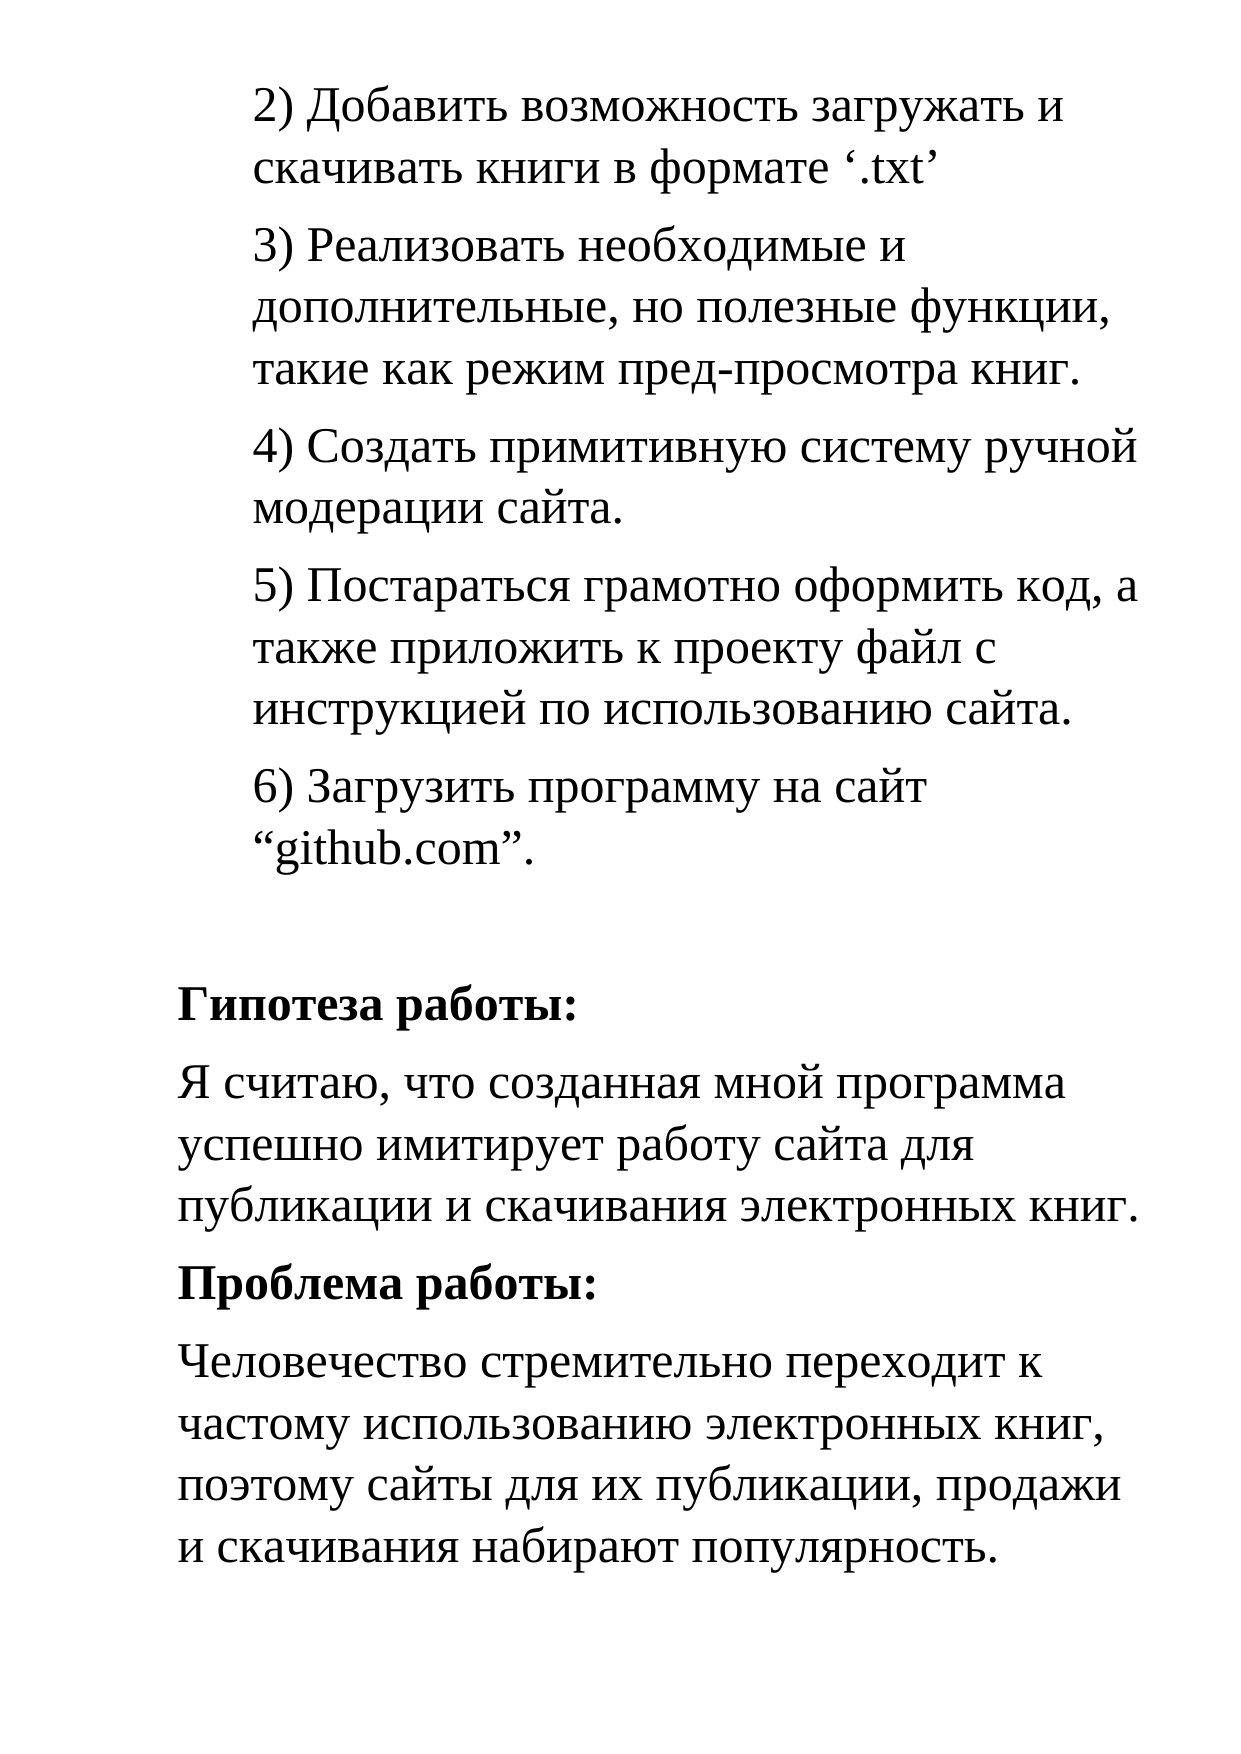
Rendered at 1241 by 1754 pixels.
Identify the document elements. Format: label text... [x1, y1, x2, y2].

list 4) Создать примитивную систему ручной модерации сайта. [215, 416, 1152, 534]
list 5) Постараться грамотно оформить код, а также приложить к проекту файл с инструкцией по использованию сайта. [215, 555, 1152, 736]
text Проблема работы: [177, 1253, 1152, 1311]
list 3) Реализовать необходимые и дополнительные, но полезные функции, такие как режим пред-просмотра книг. [215, 214, 1152, 395]
text Человечество стремительно переходит к частому использованию электронных книг, поэтому сайты для их публикации, продажи и скачивания набирают популярность. [177, 1331, 1152, 1573]
text 2) Добавить возможность загружать и скачивать книги в формате ‘.txt’ [252, 75, 1152, 194]
text Я считаю, что созданная мной программа успешно имитирует работу сайта для публикации и скачивания электронных книг. [177, 1052, 1152, 1232]
list 6) Загрузить программу на сайт “github.com”. [215, 756, 1152, 875]
text Гипотеза работы: [177, 974, 1152, 1031]
